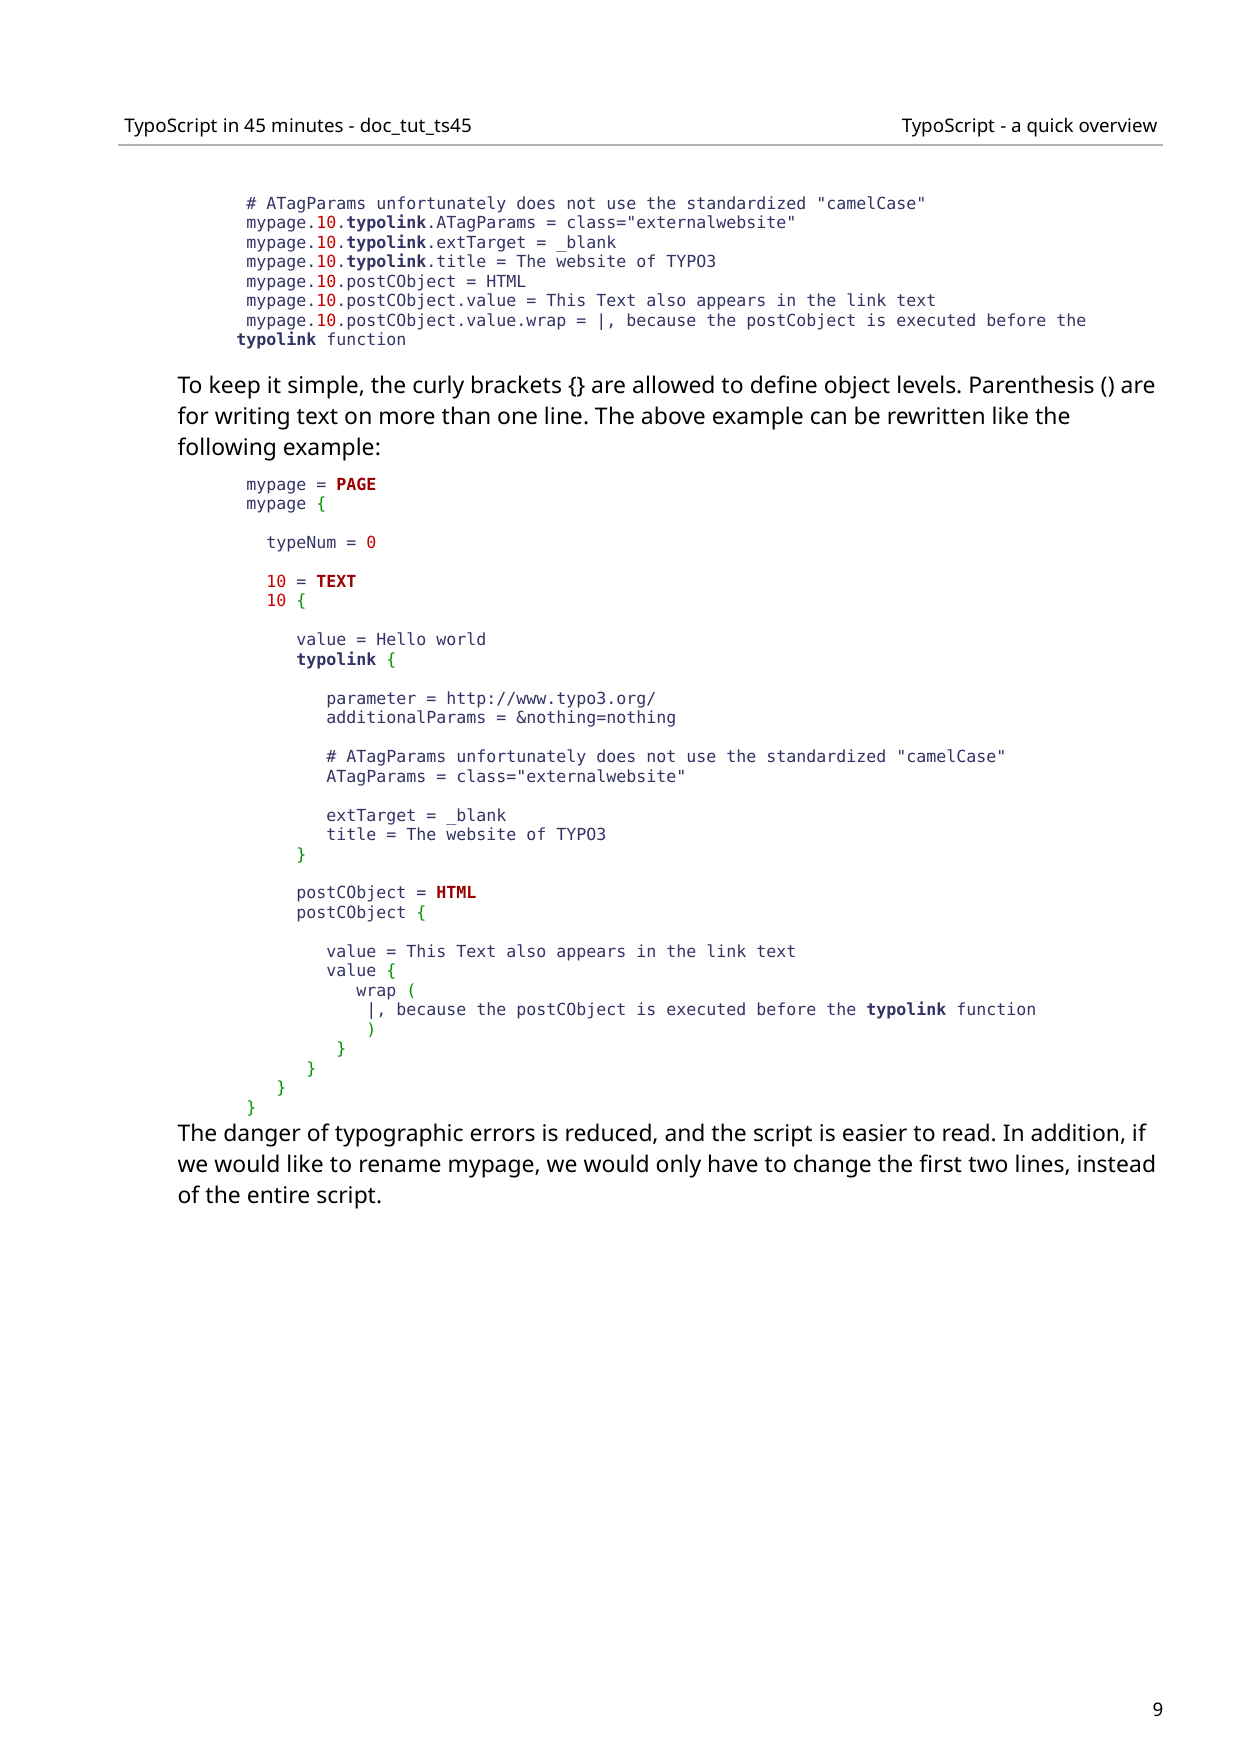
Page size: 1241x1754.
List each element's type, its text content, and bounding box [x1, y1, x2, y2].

text typeNum = 0 [236, 533, 1163, 552]
text title = The website of TYPO3 [236, 825, 1163, 844]
text 10 = TEXT [236, 572, 1163, 591]
text mypage { [236, 494, 1163, 513]
text wrap ( [236, 981, 1163, 1000]
text mypage.10.postCObject.value.wrap = |, because the postCobject is executed before the typolink function [236, 310, 1163, 349]
text additionalParams = &nothing=nothing [236, 708, 1163, 728]
text # ATagParams unfortunately does not use the standardized "camelCase" [236, 193, 1163, 213]
text extTarget = _blank [236, 806, 1163, 825]
text |, because the postCObject is executed before the typolink function [236, 1000, 1163, 1020]
text } [236, 1098, 1163, 1117]
text mypage.10.postCObject = HTML [236, 271, 1163, 291]
text mypage.10.postCObject.value = This Text also appears in the link text [236, 291, 1163, 310]
text The danger of typographic errors is reduced, and the script is easier to read. In addition, if we would like to rename mypage, we would only have to change the first two lines, instead of the entire script. [177, 1117, 1163, 1210]
text mypage.10.typolink.title = The website of TYPO3 [236, 252, 1163, 271]
text parameter = http://www.typo3.org/ [236, 689, 1163, 708]
text value = Hello world [236, 630, 1163, 650]
text 10 { [236, 591, 1163, 611]
text mypage.10.typolink.extTarget = _blank [236, 232, 1163, 252]
text ) [236, 1020, 1163, 1039]
text } [236, 1078, 1163, 1098]
text # ATagParams unfortunately does not use the standardized "camelCase" [236, 747, 1163, 767]
text To keep it simple, the curly brackets {} are allowed to define object levels. Parenthesis () are for writing text on more than one line. The above example can be rewritten like the following example: [177, 369, 1163, 462]
text } [236, 1039, 1163, 1059]
text } [236, 844, 1163, 864]
text value = This Text also appears in the link text [236, 942, 1163, 961]
text value { [236, 961, 1163, 981]
text } [236, 1059, 1163, 1078]
text postCObject { [236, 903, 1163, 922]
text mypage.10.typolink.ATagParams = class="externalwebsite" [236, 213, 1163, 232]
text mypage = PAGE [236, 474, 1163, 494]
text typolink { [236, 650, 1163, 669]
text postCObject = HTML [236, 883, 1163, 903]
text ATagParams = class="externalwebsite" [236, 767, 1163, 786]
